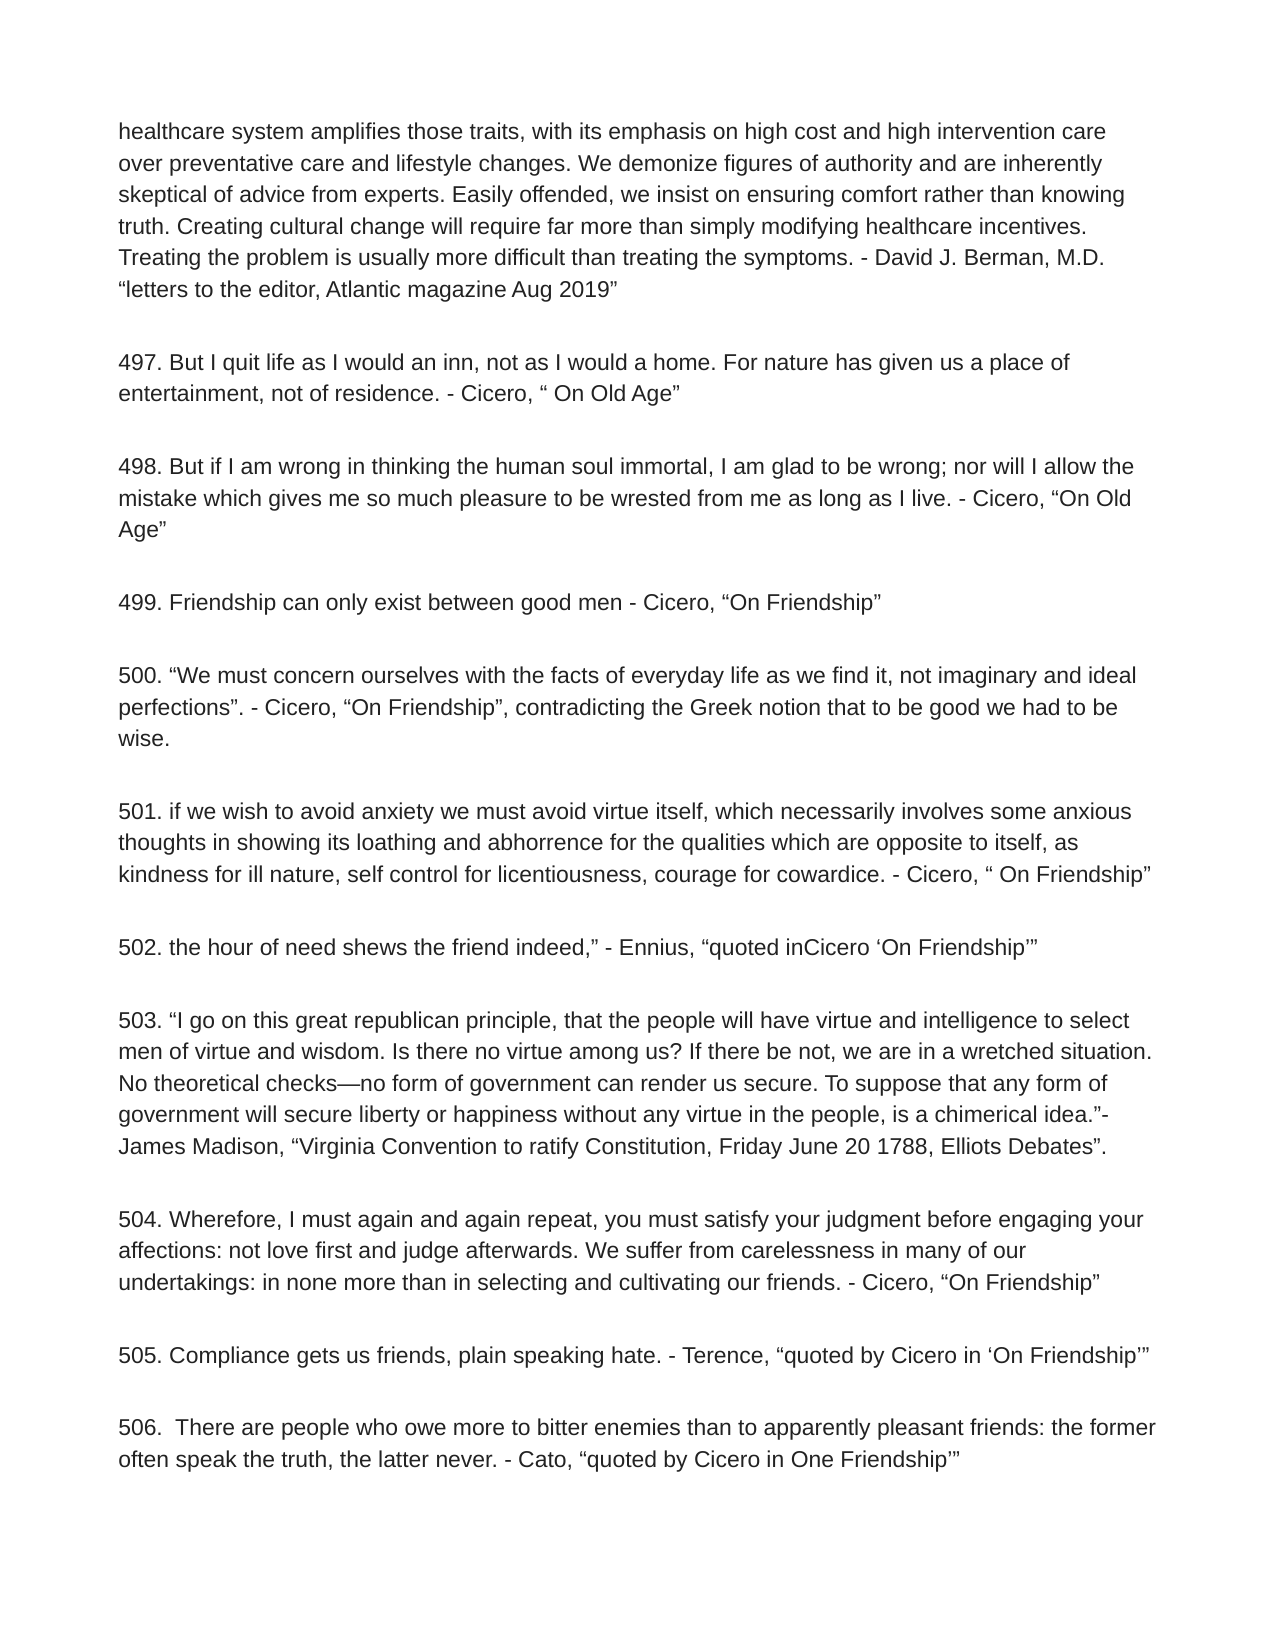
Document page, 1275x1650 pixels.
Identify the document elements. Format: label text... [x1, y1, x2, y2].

text 497. But I quit life as I would an inn, not as I would a home. For nature has given us a place of entertainment, not of residence. - Cicero, “ On Old Age” [118, 349, 1157, 407]
text 498. But if I am wrong in thinking the human soul immortal, I am glad to be wrong; nor will I allow the mistake which gives me so much pleasure to be wrested from me as long as I live. - Cicero, “On Old Age” [118, 453, 1157, 543]
text 503. “I go on this great republican principle, that the people will have virtue and intelligence to select men of virtue and wisdom. Is there no virtue among us? If there be not, we are in a wretched situation. No theoretical checks—no form of government can render us secure. To suppose that any form of government will secure liberty or happiness without any virtue in the people, is a chimerical idea.”- James Madison, “Virginia Convention to ratify Constitution, Friday June 20 1788, Elliots Debates”. [118, 1007, 1157, 1159]
text 499. Friendship can only exist between good men - Cicero, “On Friendship” [118, 589, 1157, 615]
text 504. Wherefore, I must again and again repeat, you must satisfy your judgment before engaging your affections: not love first and judge afterwards. We suffer from carelessness in many of our undertakings: in none more than in selecting and cultivating our friends. - Cicero, “On Friendship” [118, 1206, 1157, 1295]
text 501. if we wish to avoid anxiety we must avoid virtue itself, which necessarily involves some anxious thoughts in showing its loathing and abhorrence for the qualities which are opposite to itself, as kindness for ill nature, self control for licentiousness, courage for cowardice. - Cicero, “ On Friendship” [118, 798, 1157, 887]
text 506. There are people who owe more to bitter enemies than to apparently pleasant friends: the former often speak the truth, the latter never. - Cato, “quoted by Cicero in One Friendship’” [118, 1414, 1157, 1472]
text healthcare system amplifies those traits, with its emphasis on high cost and high intervention care over preventative care and lifestyle changes. We demonize figures of authority and are inherently skeptical of advice from experts. Easily offended, we insist on ensuring comfort rather than knowing truth. Creating cultural change will require far more than simply modifying healthcare incentives. Treating the problem is usually more difficult than treating the symptoms. - David J. Berman, M.D. “letters to the editor, Atlantic magazine Aug 2019” [118, 118, 1157, 302]
text 500. “We must concern ourselves with the facts of everyday life as we find it, not imaginary and ideal perfections”. - Cicero, “On Friendship”, contradicting the Greek notion that to be good we had to be wise. [118, 662, 1157, 751]
text 505. Compliance gets us friends, plain speaking hate. - Terence, “quoted by Cicero in ‘On Friendship’” [118, 1342, 1157, 1368]
text 502. the hour of need shews the friend indeed,” - Ennius, “quoted inCicero ‘On Friendship’” [118, 934, 1157, 960]
